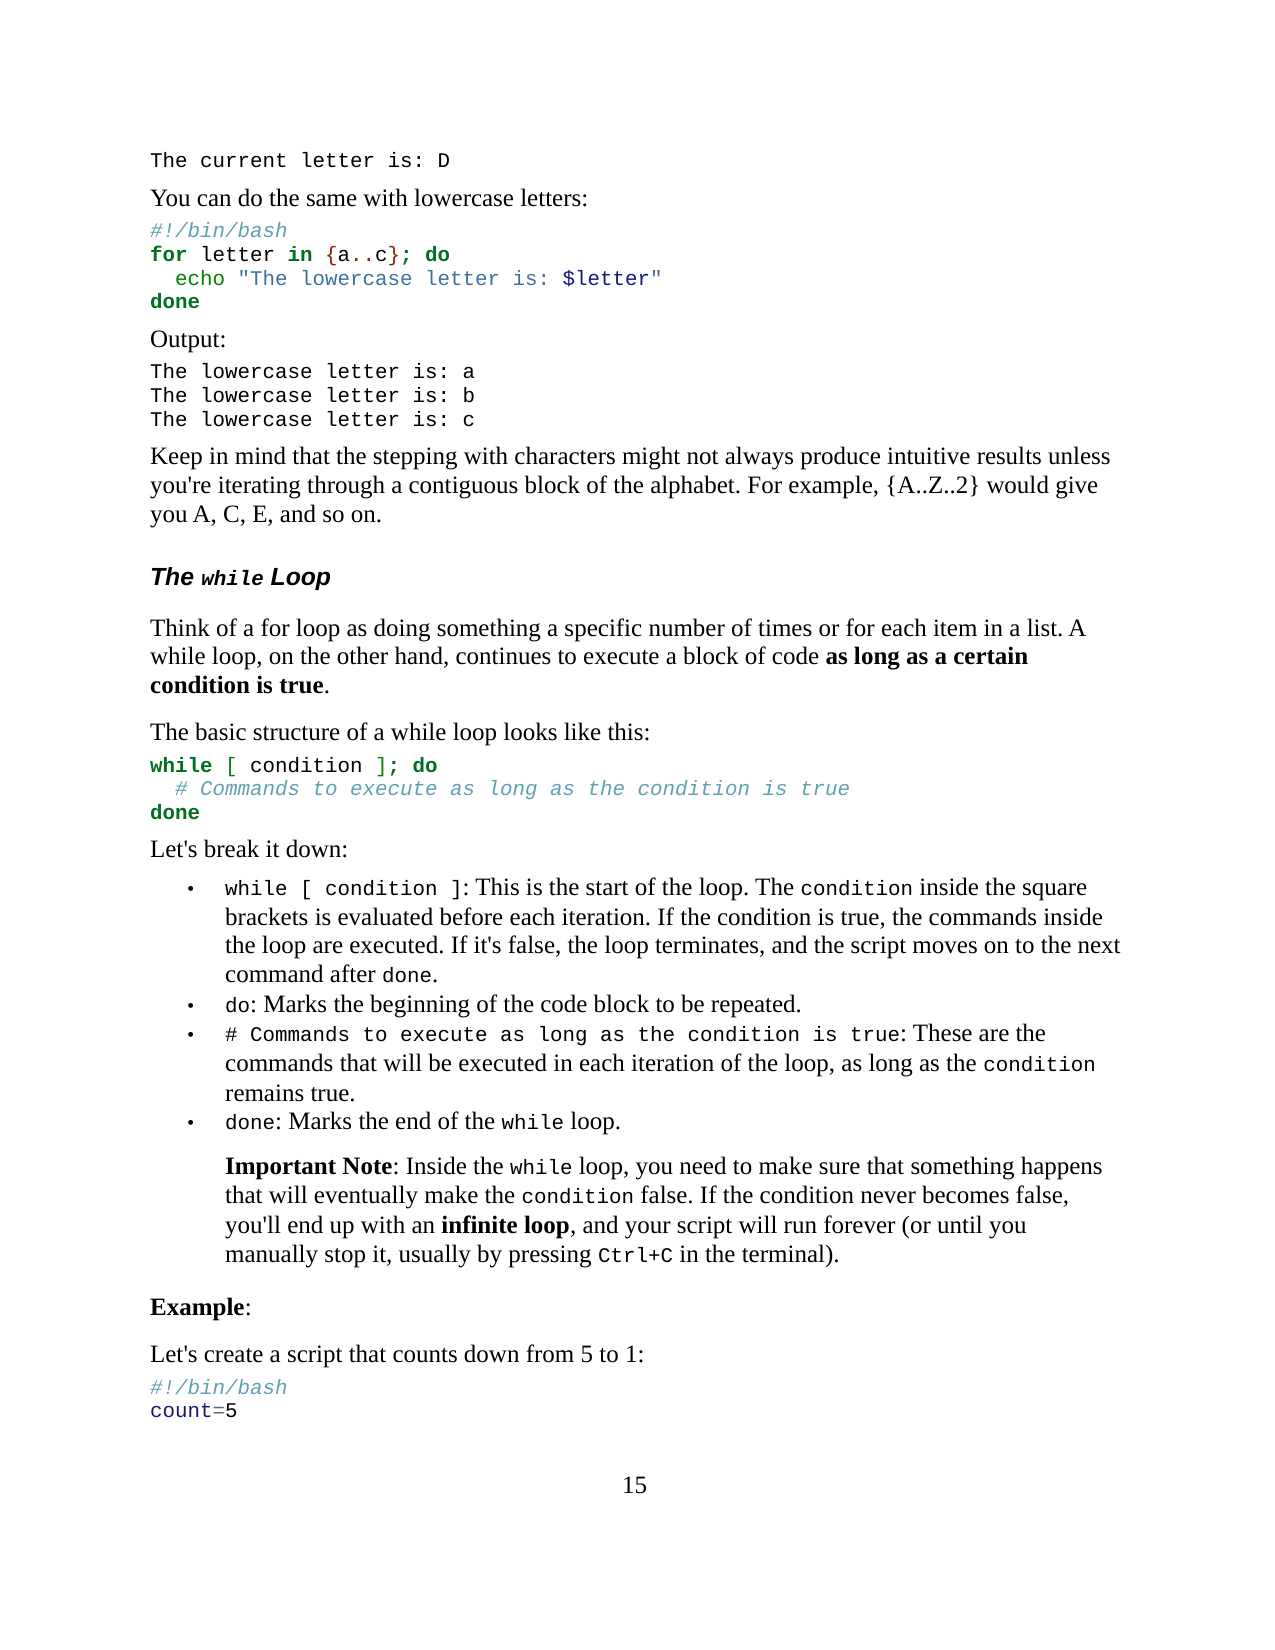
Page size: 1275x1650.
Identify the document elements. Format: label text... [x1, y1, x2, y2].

text count=5 [150, 1400, 1125, 1424]
text # Commands to execute as long as the condition is true [150, 778, 1125, 802]
list do: Marks the beginning of the code block to be repeated. [187, 989, 1125, 1018]
list # Commands to execute as long as the condition is true: These are the commands that will be executed in each iteration of the loop, as long as the condition remains true. [187, 1018, 1125, 1106]
text done [150, 291, 1125, 315]
text done [150, 802, 1125, 826]
text Output: [150, 324, 1125, 353]
text #!/bin/bash [150, 1377, 1125, 1400]
text #!/bin/bash [150, 220, 1125, 244]
list done: Marks the end of the while loop. [187, 1106, 1125, 1136]
text Example: [150, 1292, 1125, 1321]
text The lowercase letter is: b [150, 385, 1125, 409]
text The lowercase letter is: c [150, 409, 1125, 432]
subtitle The while Loop [150, 562, 1125, 591]
text The basic structure of a while loop looks like this: [150, 717, 1125, 746]
text Think of a for loop as doing something a specific number of times or for each item in a list. A while loop, on the other hand, continues to execute a block of code as long as a certain condition is true. [150, 613, 1125, 699]
text echo "The lowercase letter is: $letter" [150, 268, 1125, 291]
text for letter in {a..c}; do [150, 244, 1125, 268]
text Keep in mind that the stepping with characters might not always produce intuitive results unless you're iterating through a contiguous block of the alphabet. For example, {A..Z..2} would give you A, C, E, and so on. [150, 441, 1125, 528]
text The lowercase letter is: a [150, 362, 1125, 385]
text Important Note: Inside the while loop, you need to make sure that something happens that will eventually make the condition false. If the condition never becomes false, you'll end up with an infinite loop, and your script will run forever (or until you manually stop it, usually by pressing Ctrl+C in the terminal). [225, 1151, 1125, 1268]
text You can do the same with lowercase letters: [150, 183, 1125, 211]
list while [ condition ]: This is the start of the loop. The condition inside the square brackets is evaluated before each iteration. If the condition is true, the commands inside the loop are executed. If it's false, the loop terminates, and the script moves on to the next command after done. [187, 872, 1125, 989]
text Let's create a script that counts down from 5 to 1: [150, 1339, 1125, 1368]
text The current letter is: D [150, 150, 1125, 174]
text Let's break it down: [150, 834, 1125, 863]
text while [ condition ]; do [150, 754, 1125, 778]
